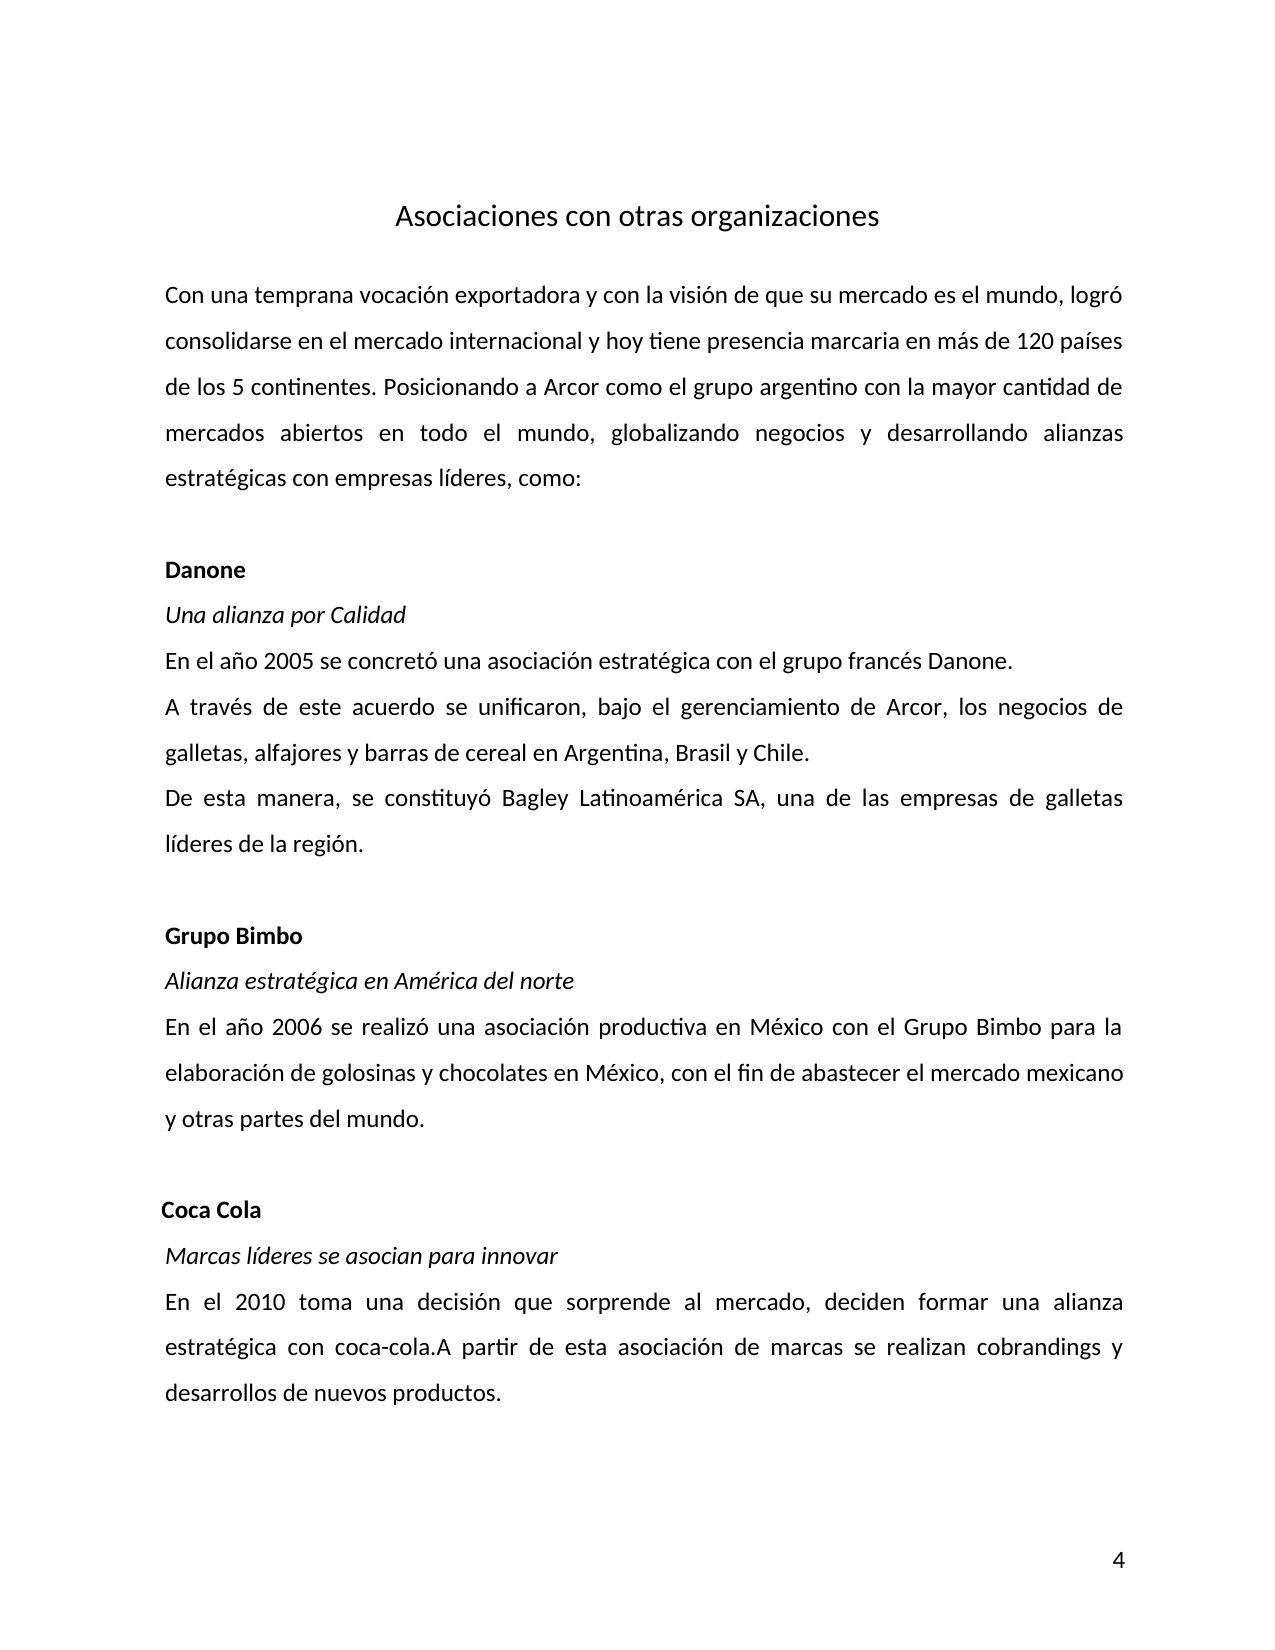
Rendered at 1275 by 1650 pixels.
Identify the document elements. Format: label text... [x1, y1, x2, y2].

text En el año 2006 se realizó una asociación productiva en México con el Grupo Bimbo para la elaboración de golosinas y chocolates en México, con el fin de abastecer el mercado mexicano y otras partes del mundo. [165, 1011, 1125, 1133]
text En el 2010 toma una decisión que sorprende al mercado, deciden formar una alianza estratégica con coca-cola.A partir de esta asociación de marcas se realizan cobrandings y desarrollos de nuevos productos. [165, 1286, 1125, 1408]
text En el año 2005 se concretó una asociación estratégica con el grupo francés Danone. [165, 645, 1125, 676]
subtitle Asociaciones con otras organizaciones [150, 196, 1125, 234]
text A través de este acuerdo se unificaron, bajo el gerenciamiento de Arcor, los negocios de galletas, alfajores y barras de cereal en Argentina, Brasil y Chile. [165, 691, 1125, 767]
text Marcas líderes se asocian para innovar [165, 1240, 1125, 1270]
text Con una temprana vocación exportadora y con la visión de que su mercado es el mundo, logró consolidarse en el mercado internacional y hoy tiene presencia marcaria en más de 120 países de los 5 continentes. Posicionando a Arcor como el grupo argentino con la mayor cantidad de mercados abiertos en todo el mundo, globalizando negocios y desarrollando alianzas estratégicas con empresas líderes, como: [165, 279, 1125, 493]
text Alianza estratégica en América del norte [165, 966, 1125, 996]
text Grupo Bimbo [165, 920, 1125, 950]
text De esta manera, se constituyó Bagley Latinoamérica SA, una de las empresas de galletas líderes de la región. [165, 783, 1125, 859]
text Una alianza por Calidad [165, 600, 1125, 630]
text Coca Cola [150, 1194, 1125, 1225]
text Danone [165, 554, 1125, 584]
